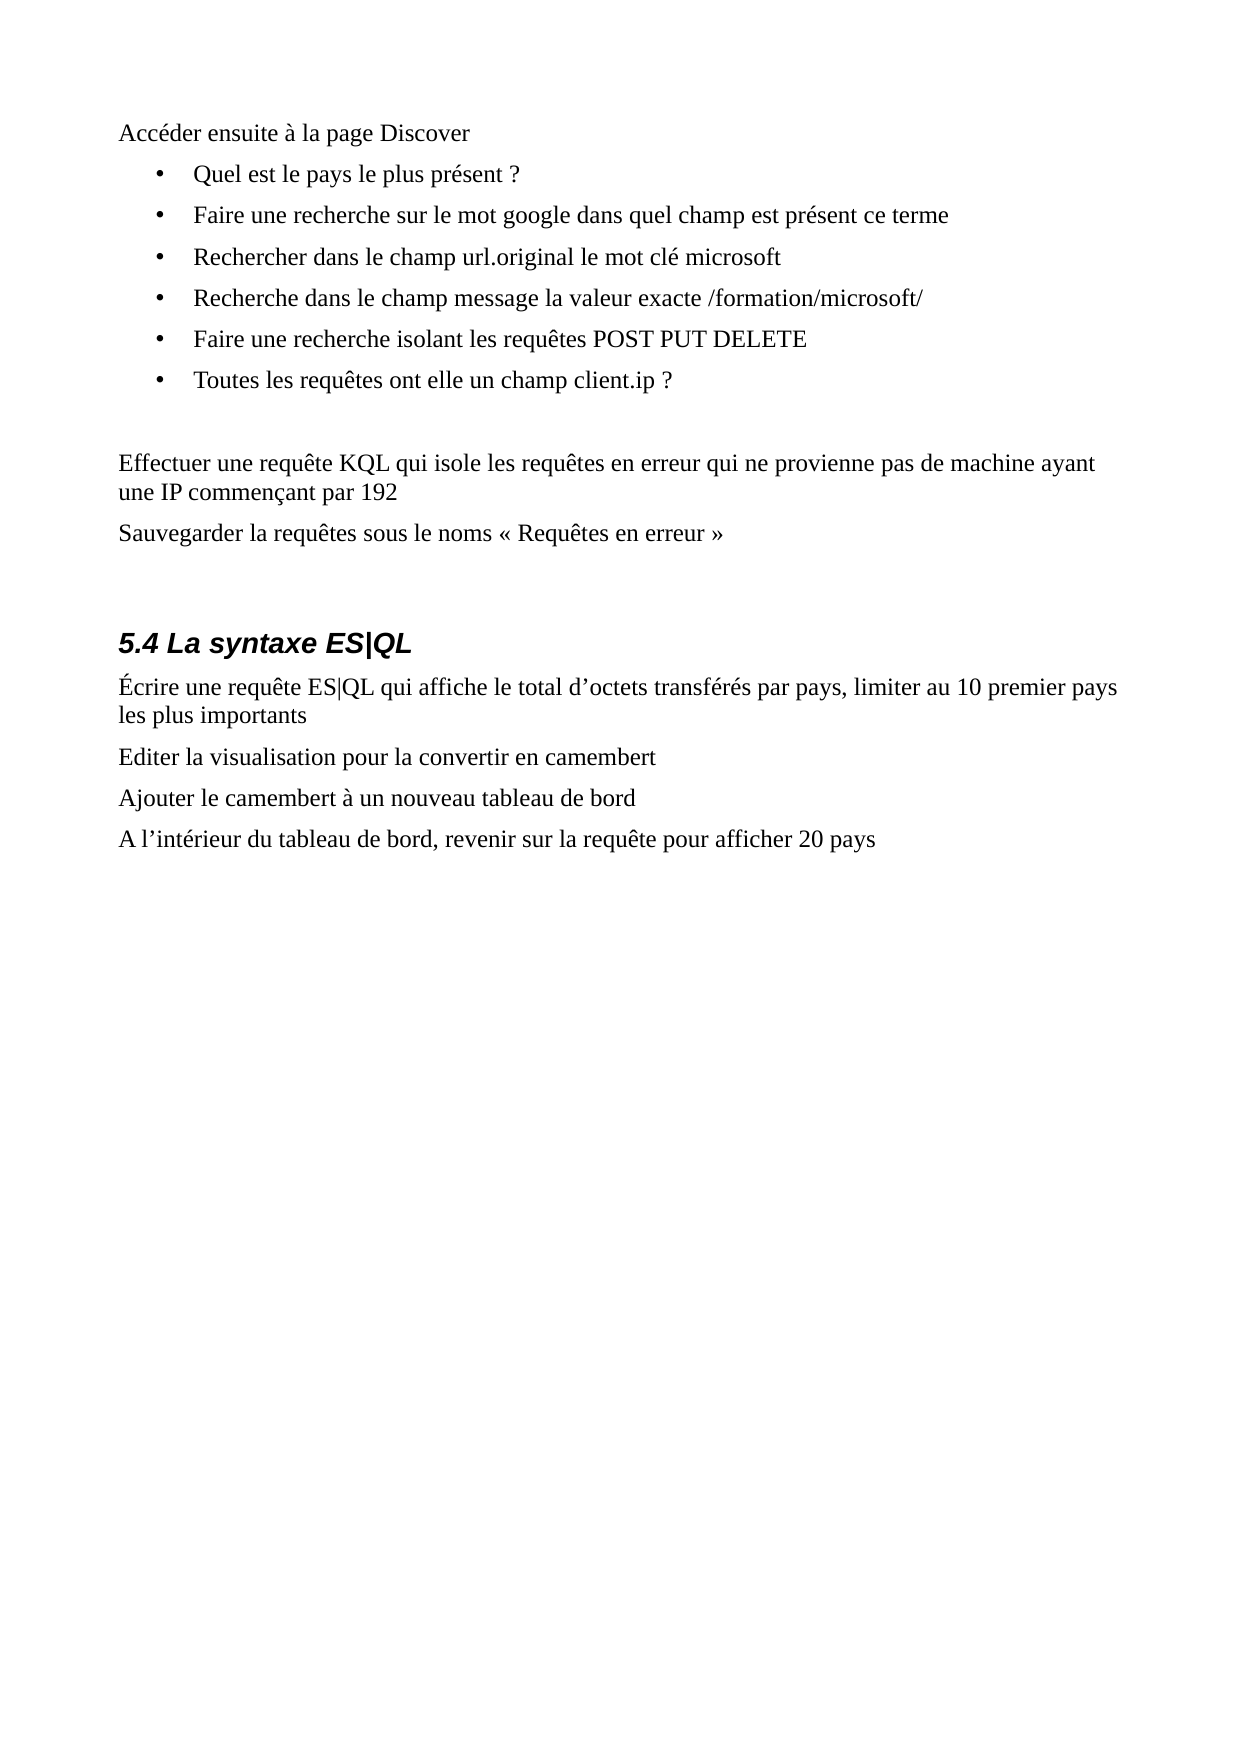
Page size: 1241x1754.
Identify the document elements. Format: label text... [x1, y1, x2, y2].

list Faire une recherche isolant les requêtes POST PUT DELETE [156, 324, 1122, 353]
text A l’intérieur du tableau de bord, revenir sur la requête pour afficher 20 pays [118, 824, 1122, 853]
list Rechercher dans le champ url.original le mot clé microsoft [156, 242, 1122, 271]
list Recherche dans le champ message la valeur exacte /formation/microsoft/ [156, 283, 1122, 312]
text Accéder ensuite à la page Discover [118, 118, 1122, 147]
list Quel est le pays le plus présent ? [156, 159, 1122, 188]
text Ajouter le camembert à un nouveau tableau de bord [118, 783, 1122, 812]
text Effectuer une requête KQL qui isole les requêtes en erreur qui ne provienne pas de machine ayant une IP commençant par 192 [118, 448, 1122, 506]
text Écrire une requête ES|QL qui affiche le total d’octets transférés par pays, limiter au 10 premier pays les plus importants [118, 672, 1122, 729]
list Toutes les requêtes ont elle un champ client.ip ? [156, 366, 1122, 394]
subtitle 5.4 La syntaxe ES|QL [118, 626, 1122, 659]
list Faire une recherche sur le mot google dans quel champ est présent ce terme [156, 201, 1122, 229]
text Editer la visualisation pour la convertir en camembert [118, 742, 1122, 770]
text Sauvegarder la requêtes sous le noms « Requêtes en erreur » [118, 518, 1122, 547]
